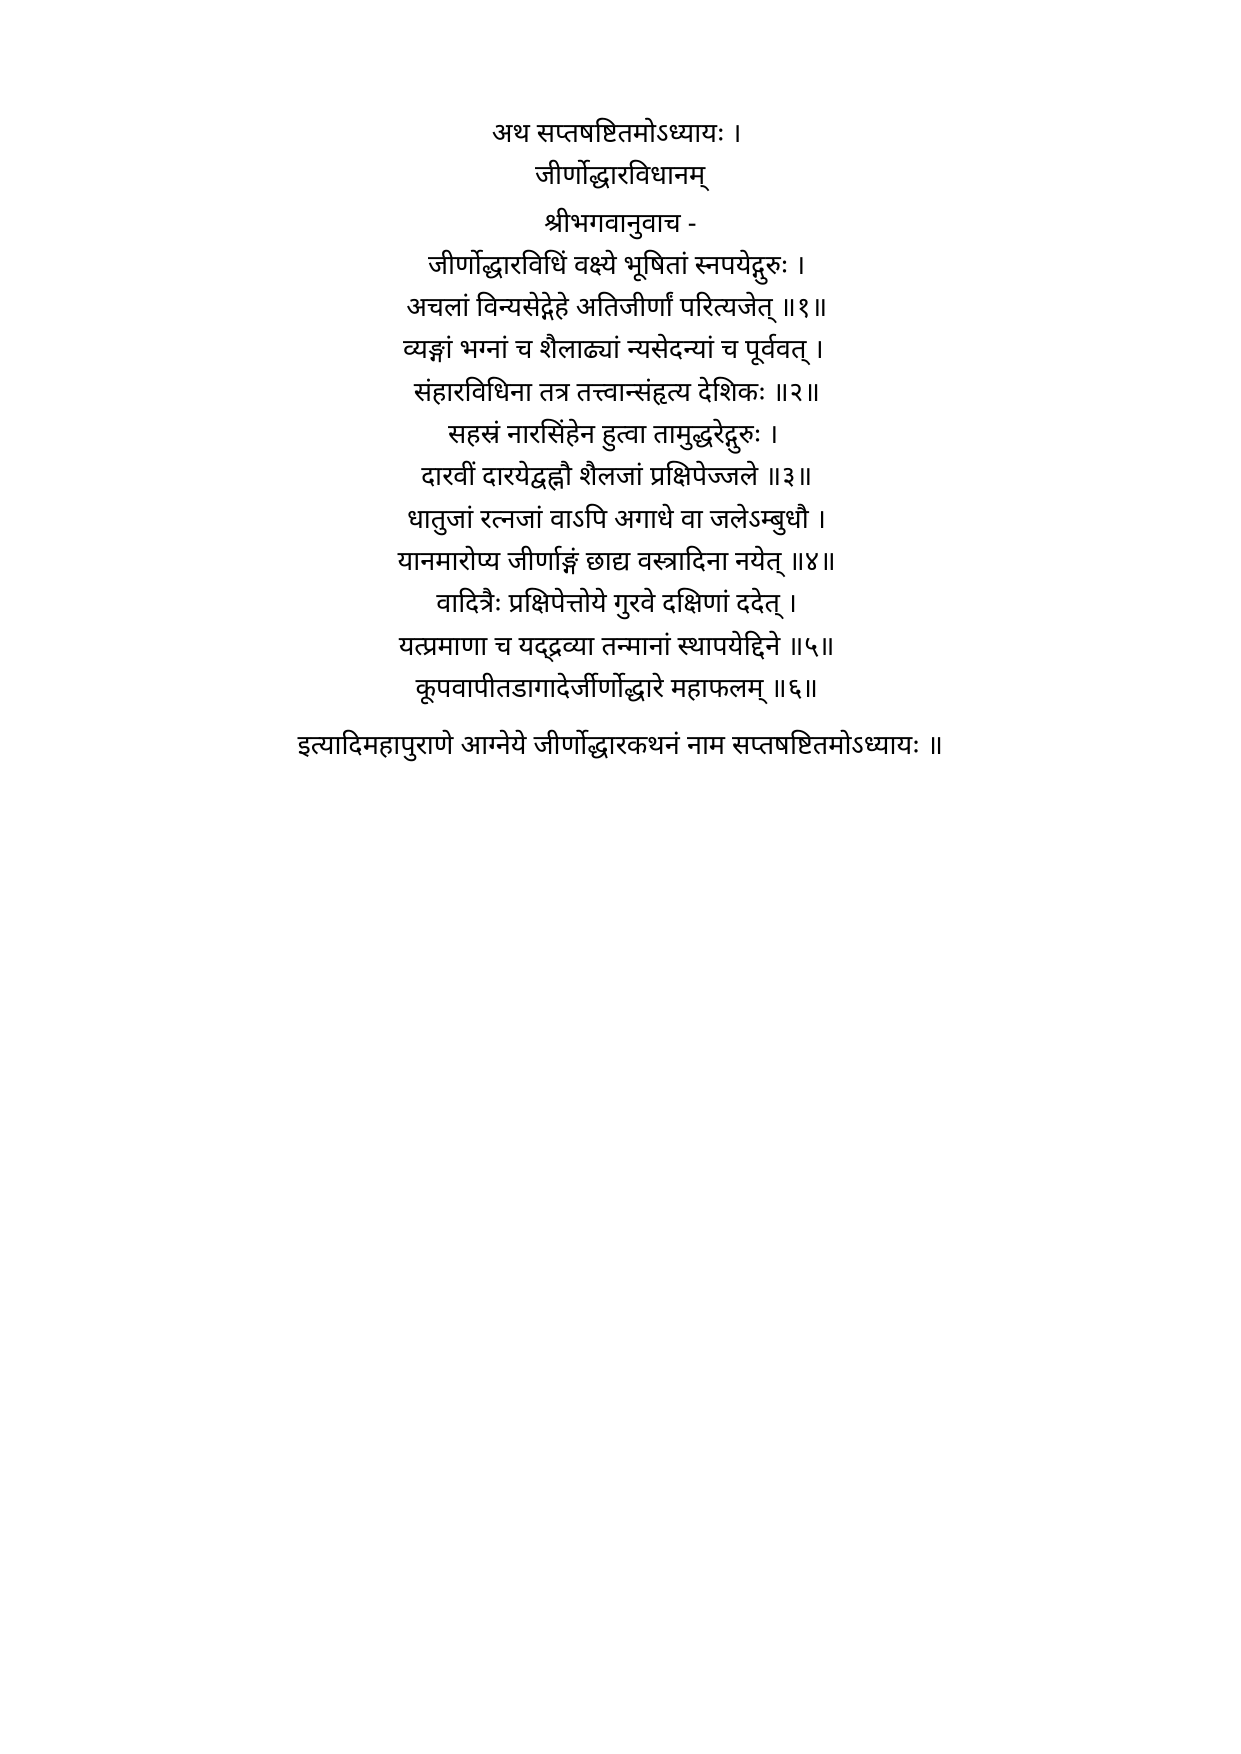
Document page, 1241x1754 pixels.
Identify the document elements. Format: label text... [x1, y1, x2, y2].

text अथ सप्तषष्टितमोऽध्यायः । [118, 118, 1122, 153]
text इत्यादिमहापुराणे आग्नेये जीर्णोद्धारकथनं नाम सप्तषष्टितमोऽध्यायः ॥ [118, 730, 1122, 765]
text जीर्णोद्धारविधानम् श्रीभगवानुवाच - जीर्णोद्धारविधिं वक्ष्ये भूषितां स्नपयेद्गुरुः । अचलां विन्यसेद्गेहे अतिजीर्णां परित्यजेत् ॥१॥ व्यङ्गां भग्नां च शैलाढ्यां न्यसेदन्यां च पूर्ववत् । संहारविधिना तत्र तत्त्वान्संहृत्य देशिकः ॥२॥ सहस्रं नारसिंहेन हुत्वा तामुद्धरेद्गुरुः । दारवीं दारयेद्वह्नौ शैलजां प्रक्षिपेज्जले ॥३॥ धातुजां रत्नजां वाऽपि अगाधे वा जलेऽम्बुधौ । यानमारोप्य जीर्णाङ्गं छाद्य वस्त्रादिना नयेत् ॥४॥ वादित्रैः प्रक्षिपेत्तोये गुरवे दक्षिणां ददेत् । यत्प्रमाणा च यद्द्रव्या तन्मानां स्थापयेद्दिने ॥५॥ कूपवापीतडागादेर्जीर्णोद्धारे महाफलम् ॥६॥ [118, 160, 1122, 708]
